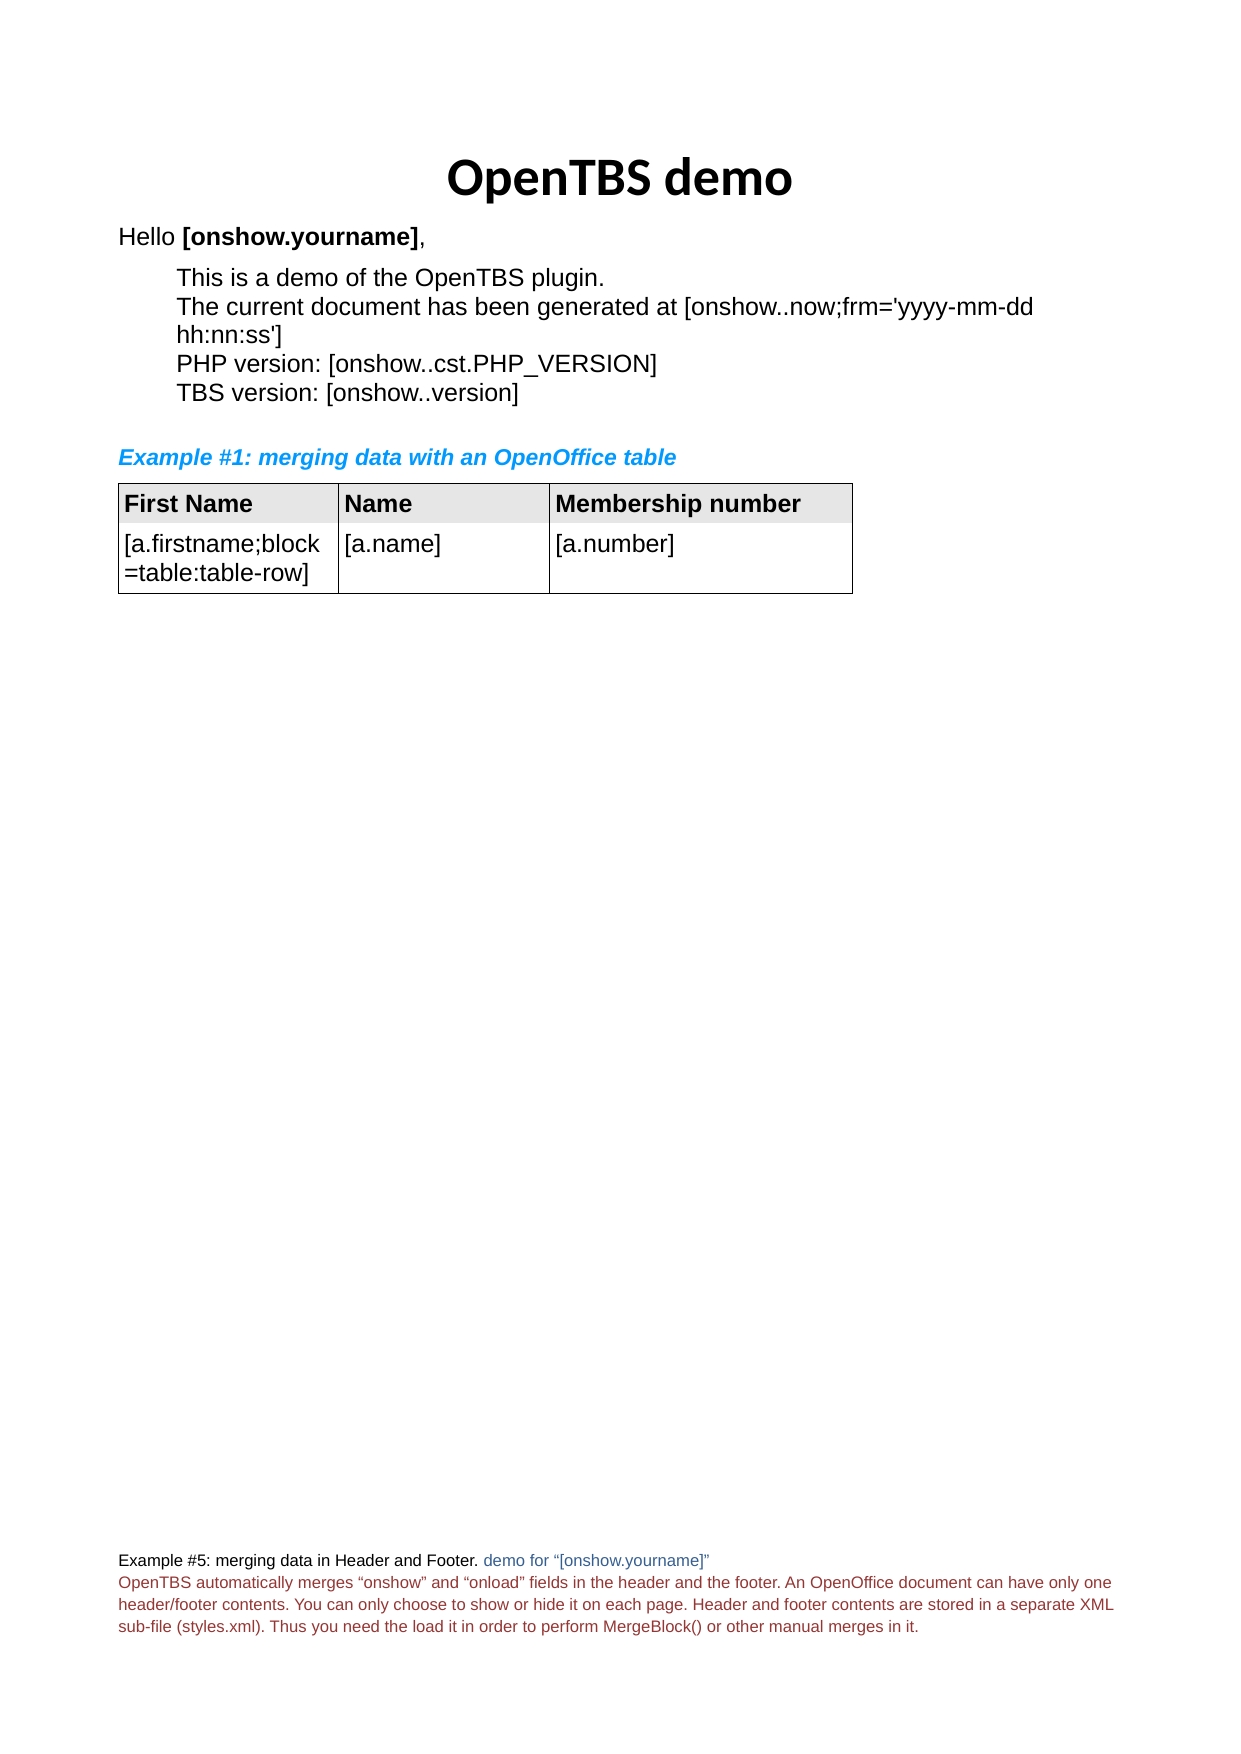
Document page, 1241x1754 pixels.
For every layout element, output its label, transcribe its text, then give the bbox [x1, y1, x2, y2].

table_header Name [339, 484, 549, 523]
table_header First Name [119, 484, 338, 523]
text Hello [onshow.yourname], [118, 222, 1122, 251]
text This is a demo of the OpenTBS plugin. The current document has been generated at [onshow..now;frm='yyyy-mm-dd hh:nn:ss'] PHP version: [onshow..cst.PHP_VERSION] TBS version: [onshow..version] [176, 263, 1122, 407]
table_cell [a.name] [339, 524, 549, 592]
table_cell [a.firstname;block=table:table-row] [119, 524, 338, 592]
subtitle Example #1: merging data with an OpenOffice table [118, 444, 1122, 471]
table_cell [a.number] [550, 524, 852, 592]
table_header Membership number [550, 484, 852, 523]
subtitle OpenTBS demo [118, 143, 1122, 209]
